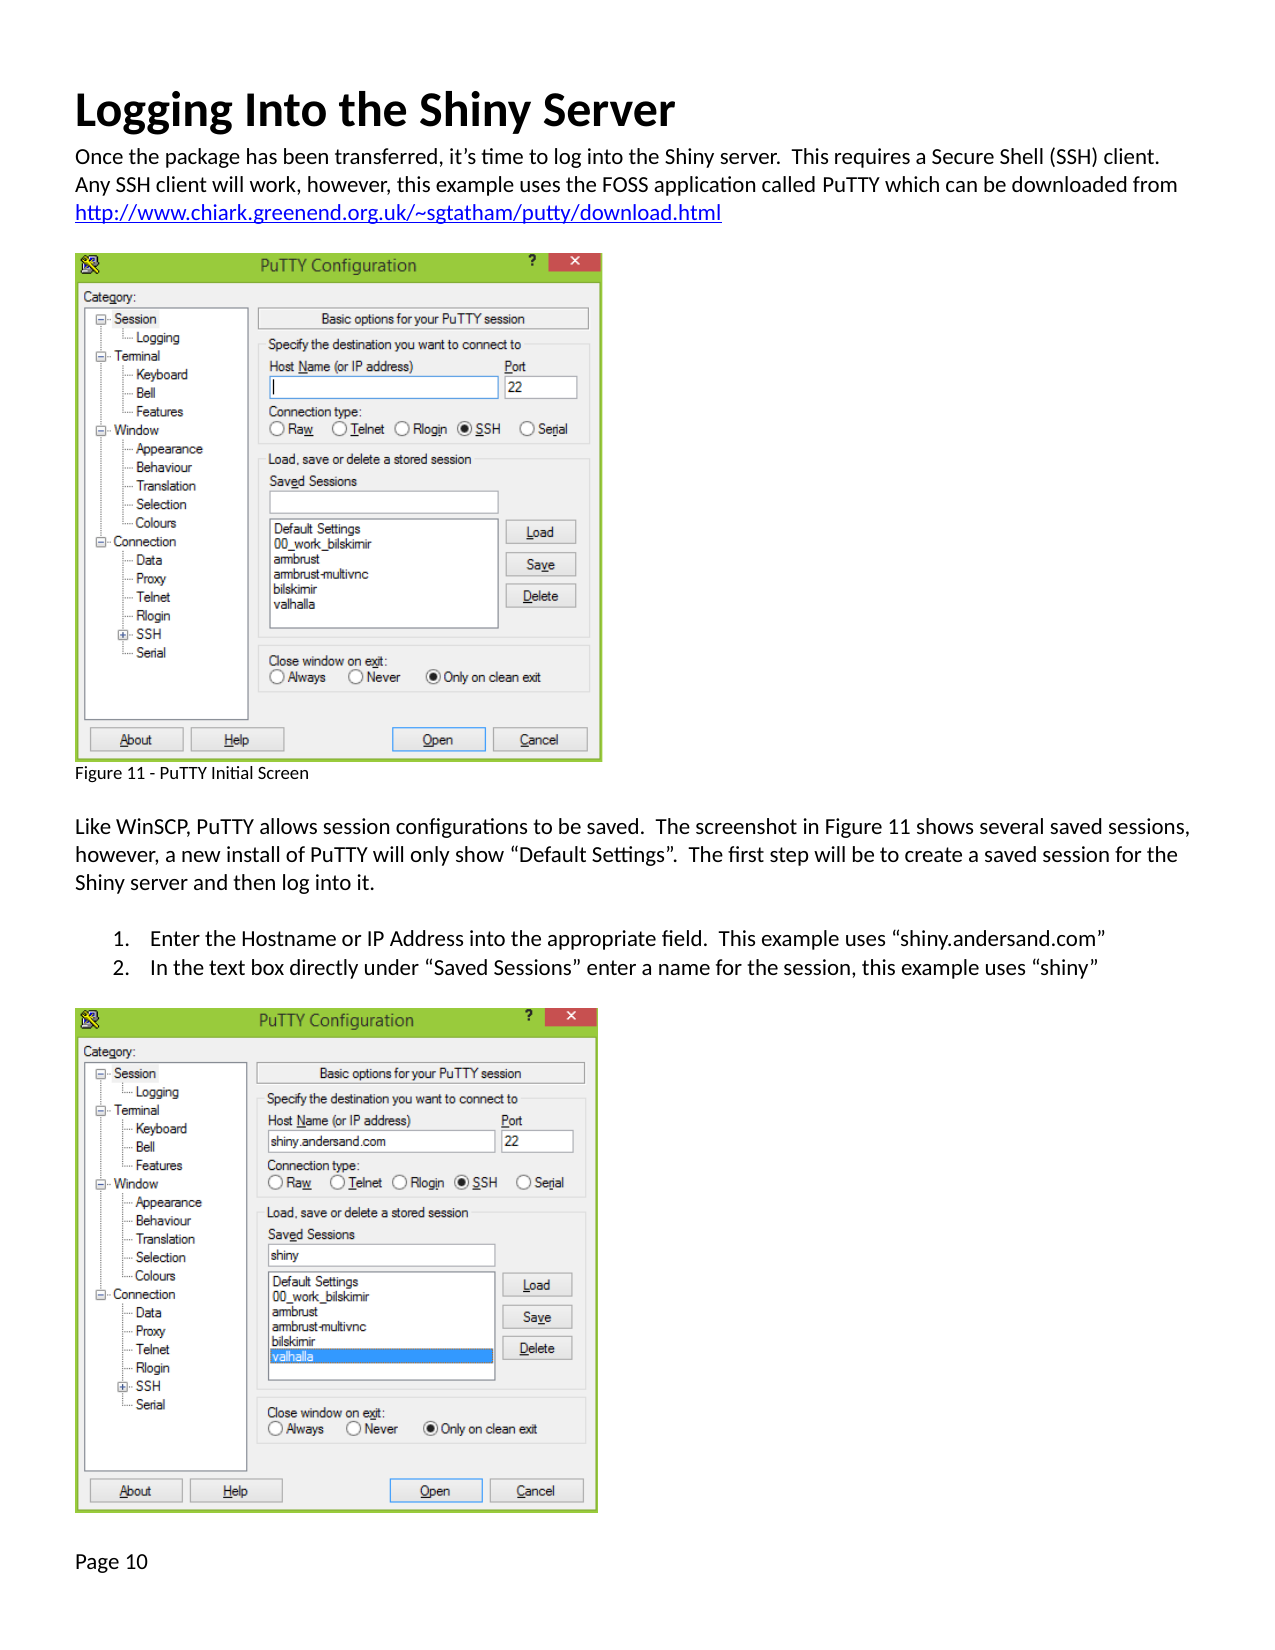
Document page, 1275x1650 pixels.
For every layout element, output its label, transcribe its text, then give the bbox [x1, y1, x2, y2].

list Enter the Hostname or IP Address into the appropriate field. This example uses “shiny.andersand.com” [112, 924, 1200, 953]
text Figure 11 - PuTTY Initial Screen [75, 762, 1200, 784]
text Like WinSCP, PuTTY allows session configurations to be saved. The screenshot in Figure 11 shows several saved sessions, however, a new install of PuTTY will only show “Default Settings”. The first step will be to create a saved session for the Shiny server and then log into it. [75, 812, 1200, 897]
picture [75, 253, 603, 762]
subtitle Logging Into the Shiny Server [75, 78, 1200, 139]
list In the text box directly under “Saved Sessions” enter a name for the session, this example uses “shiny” [112, 953, 1200, 981]
text Once the package has been transferred, it’s time to log into the Shiny server. This requires a Secure Shell (SSH) client. Any SSH client will work, however, this example uses the FOSS application called PuTTY which can be downloaded from http://www.chiark.greenend.org.uk/~sgtatham/putty/download.html [75, 142, 1200, 226]
picture [75, 1008, 598, 1513]
